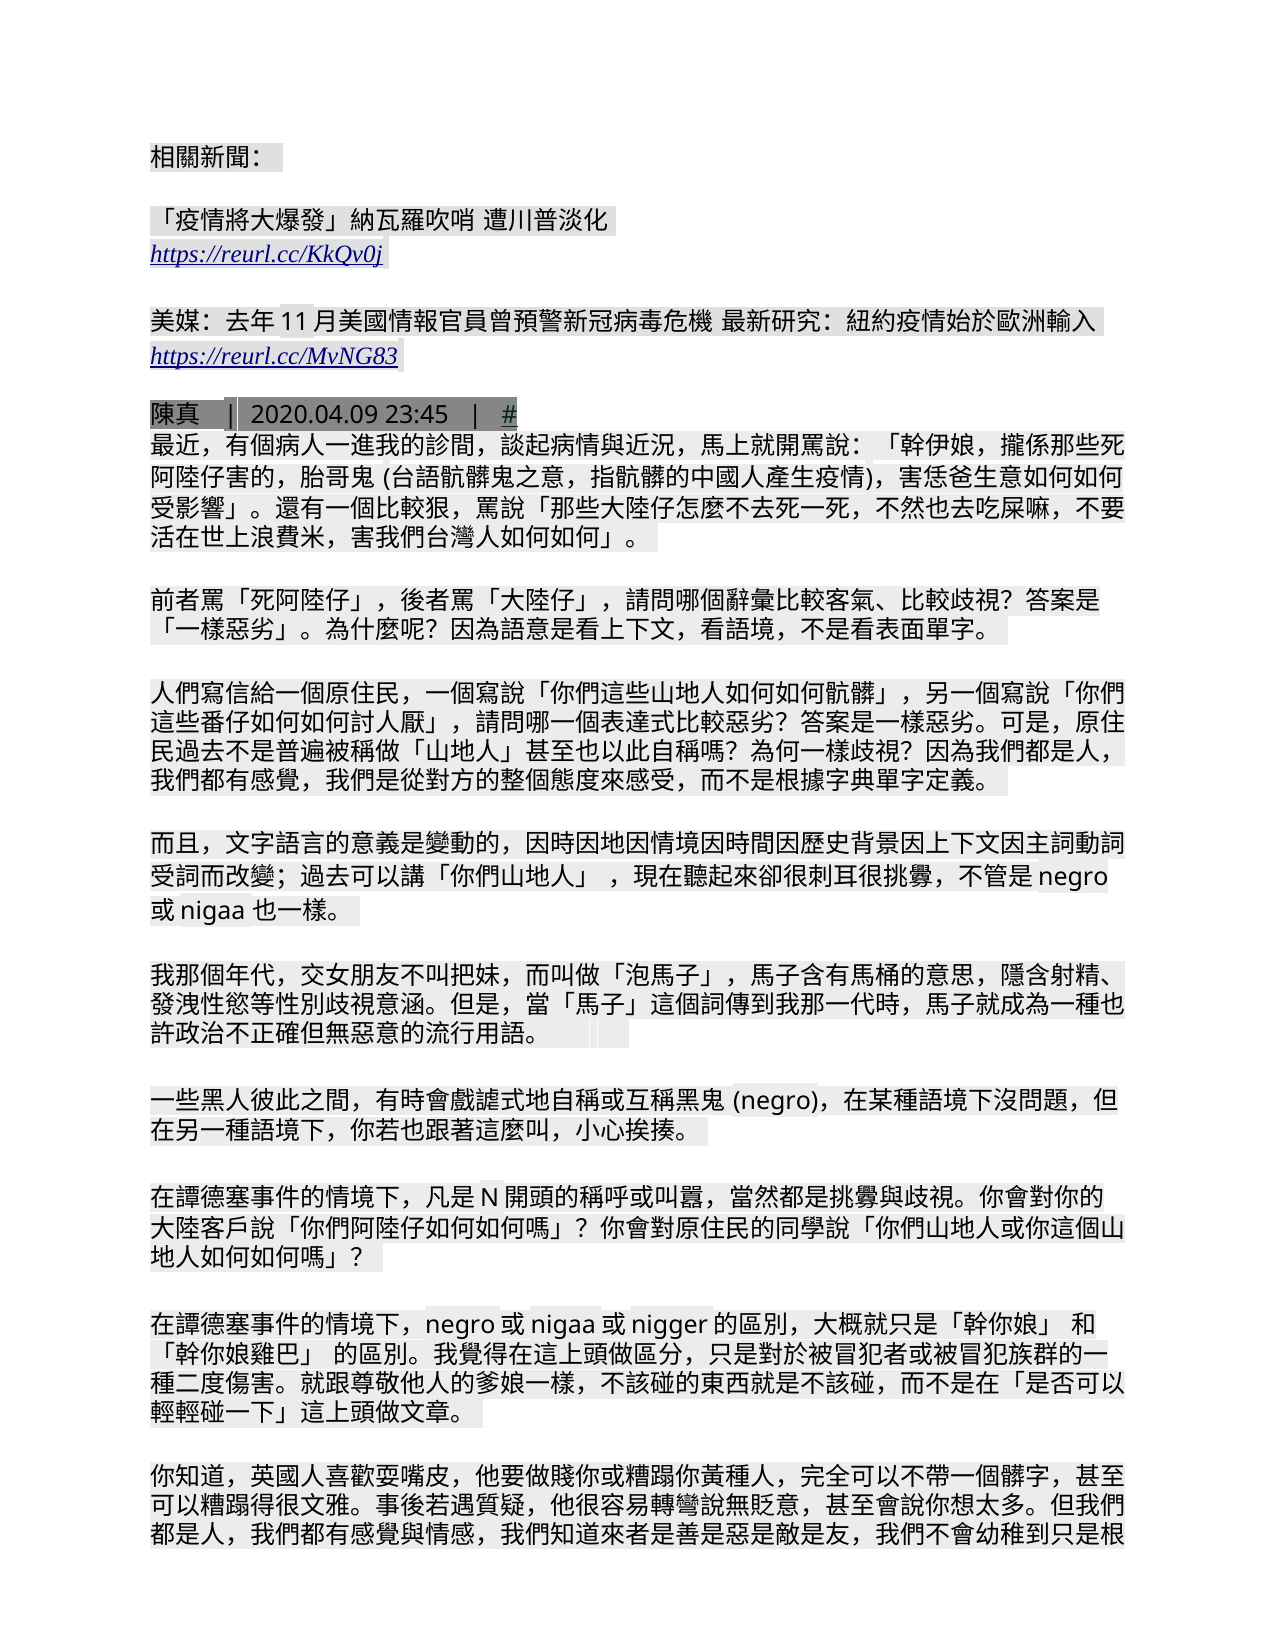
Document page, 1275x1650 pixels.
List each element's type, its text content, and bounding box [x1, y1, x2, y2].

text 最近，有個病人一進我的診間，談起病情與近況，馬上就開罵說：「幹伊娘，攏係那些死阿陸仔害的，胎哥鬼 (台語骯髒鬼之意，指骯髒的中國人產生疫情)，害恁爸生意如何如何受影響」。還有一個比較狠，罵說「那些大陸仔怎麼不去死一死，不然也去吃屎嘛，不要活在世上浪費米，害我們台灣人如何如何」。 前者罵「死阿陸仔」，後者罵「大陸仔」，請問哪個辭彙比較客氣、比較歧視？答案是「一樣惡劣」。為什麼呢？因為語意是看上下文，看語境，不是看表面單字。 人們寫信給一個原住民，一個寫說「你們這些山地人如何如何骯髒」，另一個寫說「你們這些番仔如何如何討人厭」，請問哪一個表達式比較惡劣？答案是一樣惡劣。可是，原住民過去不是普遍被稱做「山地人」甚至也以此自稱嗎？為何一樣歧視？因為我們都是人，我們都有感覺，我們是從對方的整個態度來感受，而不是根據字典單字定義。 而且，文字語言的意義是變動的，因時因地因情境因時間因歷史背景因上下文因主詞動詞受詞而改變；過去可以講「你們山地人」 ，現在聽起來卻很刺耳很挑釁，不管是negro或nigaa 也一樣。 我那個年代，交女朋友不叫把妹，而叫做「泡馬子」，馬子含有馬桶的意思，隱含射精、發洩性慾等性別歧視意涵。但是，當「馬子」這個詞傳到我那一代時，馬子就成為一種也許政治不正確但無惡意的流行用語。 一些黑人彼此之間，有時會戲謔式地自稱或互稱黑鬼 (negro)，在某種語境下沒問題，但在另一種語境下，你若也跟著這麼叫，小心挨揍。 在譚德塞事件的情境下，凡是N開頭的稱呼或叫囂，當然都是挑釁與歧視。你會對你的大陸客戶說「你們阿陸仔如何如何嗎」？你會對原住民的同學說「你們山地人或你這個山地人如何如何嗎」？ 在譚德塞事件的情境下，negro或nigaa或nigger的區別，大概就只是「幹你娘」 和「幹你娘雞巴」 的區別。我覺得在這上頭做區分，只是對於被冒犯者或被冒犯族群的一種二度傷害。就跟尊敬他人的爹娘一樣，不該碰的東西就是不該碰，而不是在「是否可以輕輕碰一下」這上頭做文章。 你知道，英國人喜歡耍嘴皮，他要做賤你或糟蹋你黃種人，完全可以不帶一個髒字，甚至可以糟蹋得很文雅。事後若遇質疑，他很容易轉彎說無貶意，甚至會說你想太多。但我們都是人，我們都有感覺與情感，我們知道來者是善是惡是敵是友，我們不會幼稚到只是根 [150, 431, 1125, 1549]
text 相關新聞： 「疫情將大爆發」納瓦羅吹哨 遭川普淡化 https://reurl.cc/KkQv0j 美媒：去年11月美國情報官員曾預警新冠病毒危機 最新研究：紐約疫情始於歐洲輸入 https://reurl.cc/MvNG83 [150, 75, 1125, 372]
text 陳真 | 2020.04.09 23:45 | # [150, 397, 1125, 431]
